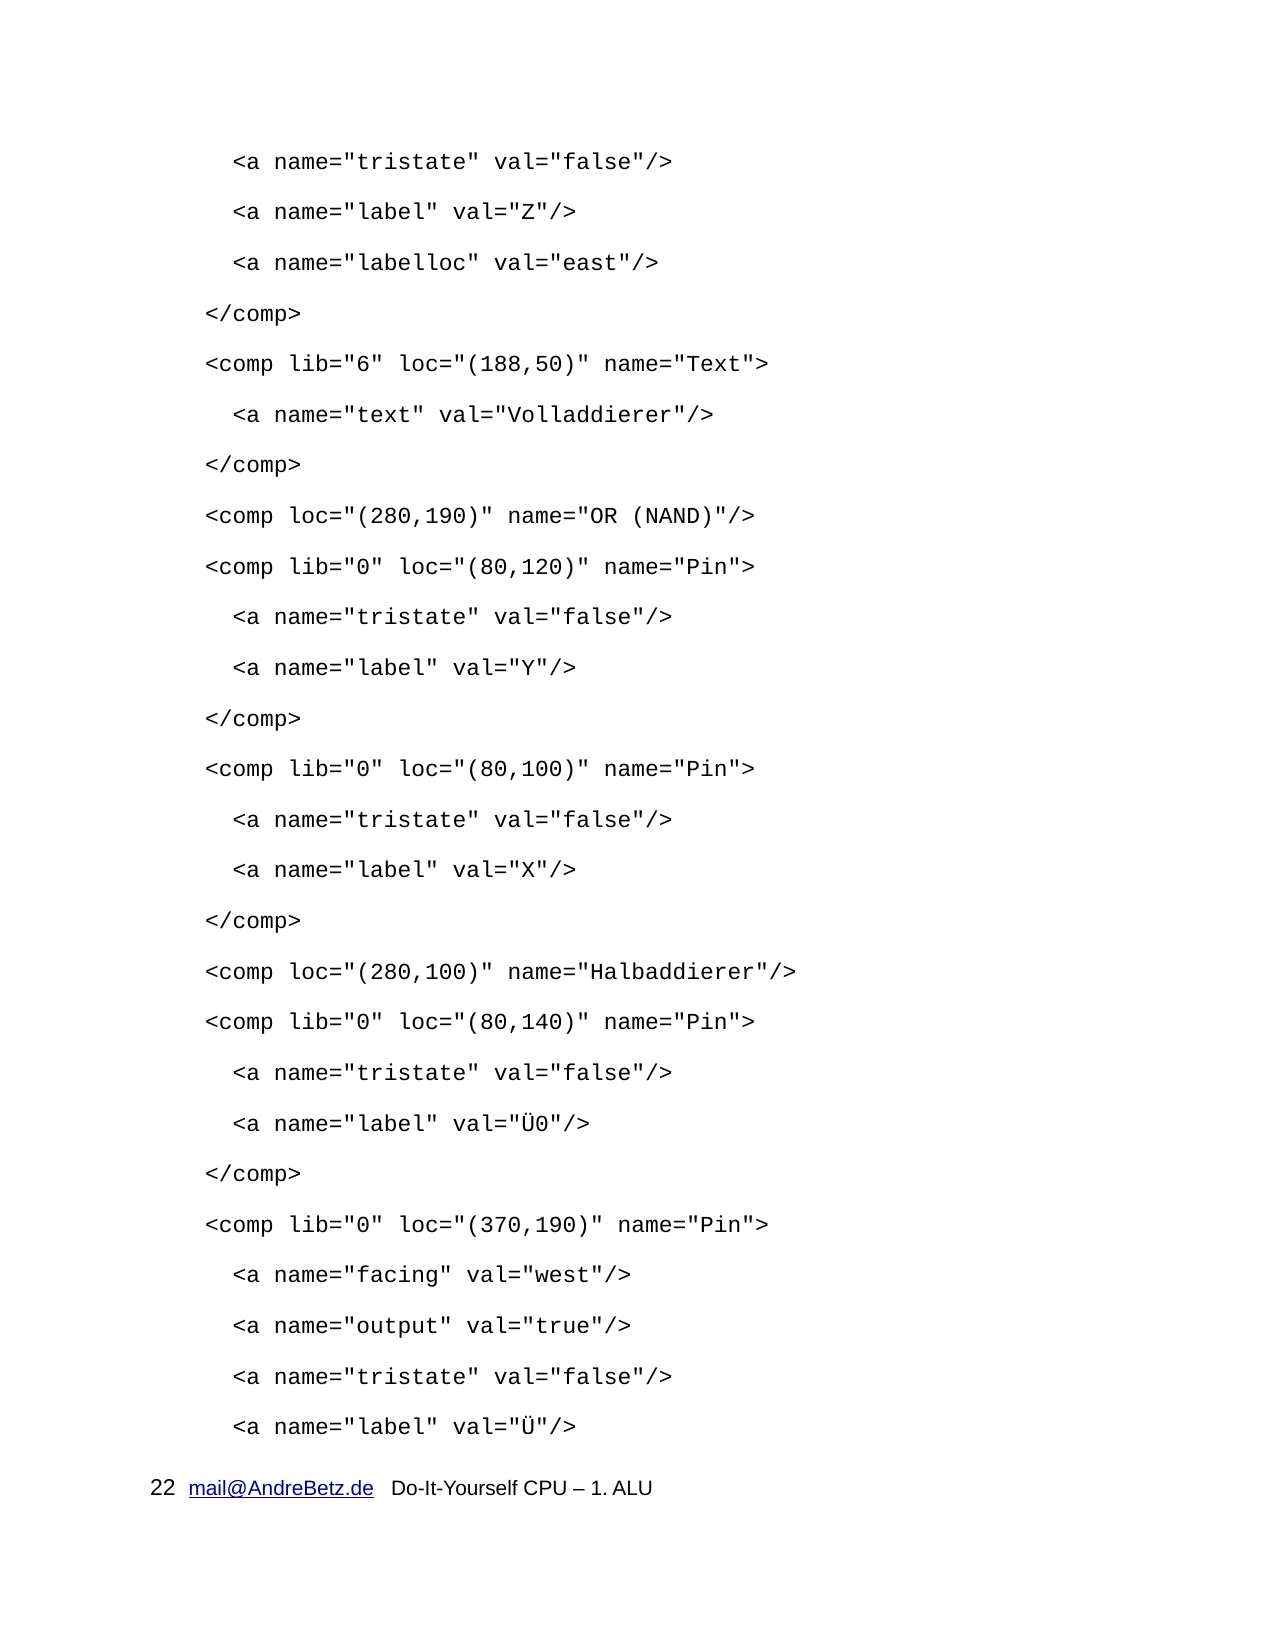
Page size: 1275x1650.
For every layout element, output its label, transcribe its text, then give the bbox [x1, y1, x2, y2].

text <a name="tristate" val="false"/> [150, 150, 1125, 176]
text <a name="labelloc" val="east"/> [150, 251, 1125, 277]
text <a name="label" val="X"/> [150, 859, 1125, 885]
text <a name="label" val="Y"/> [150, 656, 1125, 682]
text <comp lib="0" loc="(80,100)" name="Pin"> [150, 757, 1125, 783]
text <comp loc="(280,100)" name="Halbaddierer"/> [150, 960, 1125, 986]
text <a name="label" val="Ü"/> [150, 1416, 1125, 1442]
text <comp lib="0" loc="(80,120)" name="Pin"> [150, 555, 1125, 581]
text <a name="label" val="Z"/> [150, 201, 1125, 227]
text <comp lib="0" loc="(80,140)" name="Pin"> [150, 1011, 1125, 1037]
text </comp> [150, 909, 1125, 935]
text <a name="label" val="Ü0"/> [150, 1112, 1125, 1138]
text <a name="tristate" val="false"/> [150, 606, 1125, 632]
text <comp lib="0" loc="(370,190)" name="Pin"> [150, 1213, 1125, 1239]
text <comp lib="6" loc="(188,50)" name="Text"> [150, 352, 1125, 378]
text </comp> [150, 302, 1125, 328]
text <a name="facing" val="west"/> [150, 1264, 1125, 1290]
text <comp loc="(280,190)" name="OR (NAND)"/> [150, 504, 1125, 530]
text <a name="tristate" val="false"/> [150, 808, 1125, 834]
text </comp> [150, 454, 1125, 480]
text <a name="tristate" val="false"/> [150, 1061, 1125, 1087]
text <a name="text" val="Volladdierer"/> [150, 403, 1125, 429]
text <a name="output" val="true"/> [150, 1314, 1125, 1340]
text </comp> [150, 1162, 1125, 1188]
text <a name="tristate" val="false"/> [150, 1365, 1125, 1391]
text </comp> [150, 707, 1125, 733]
